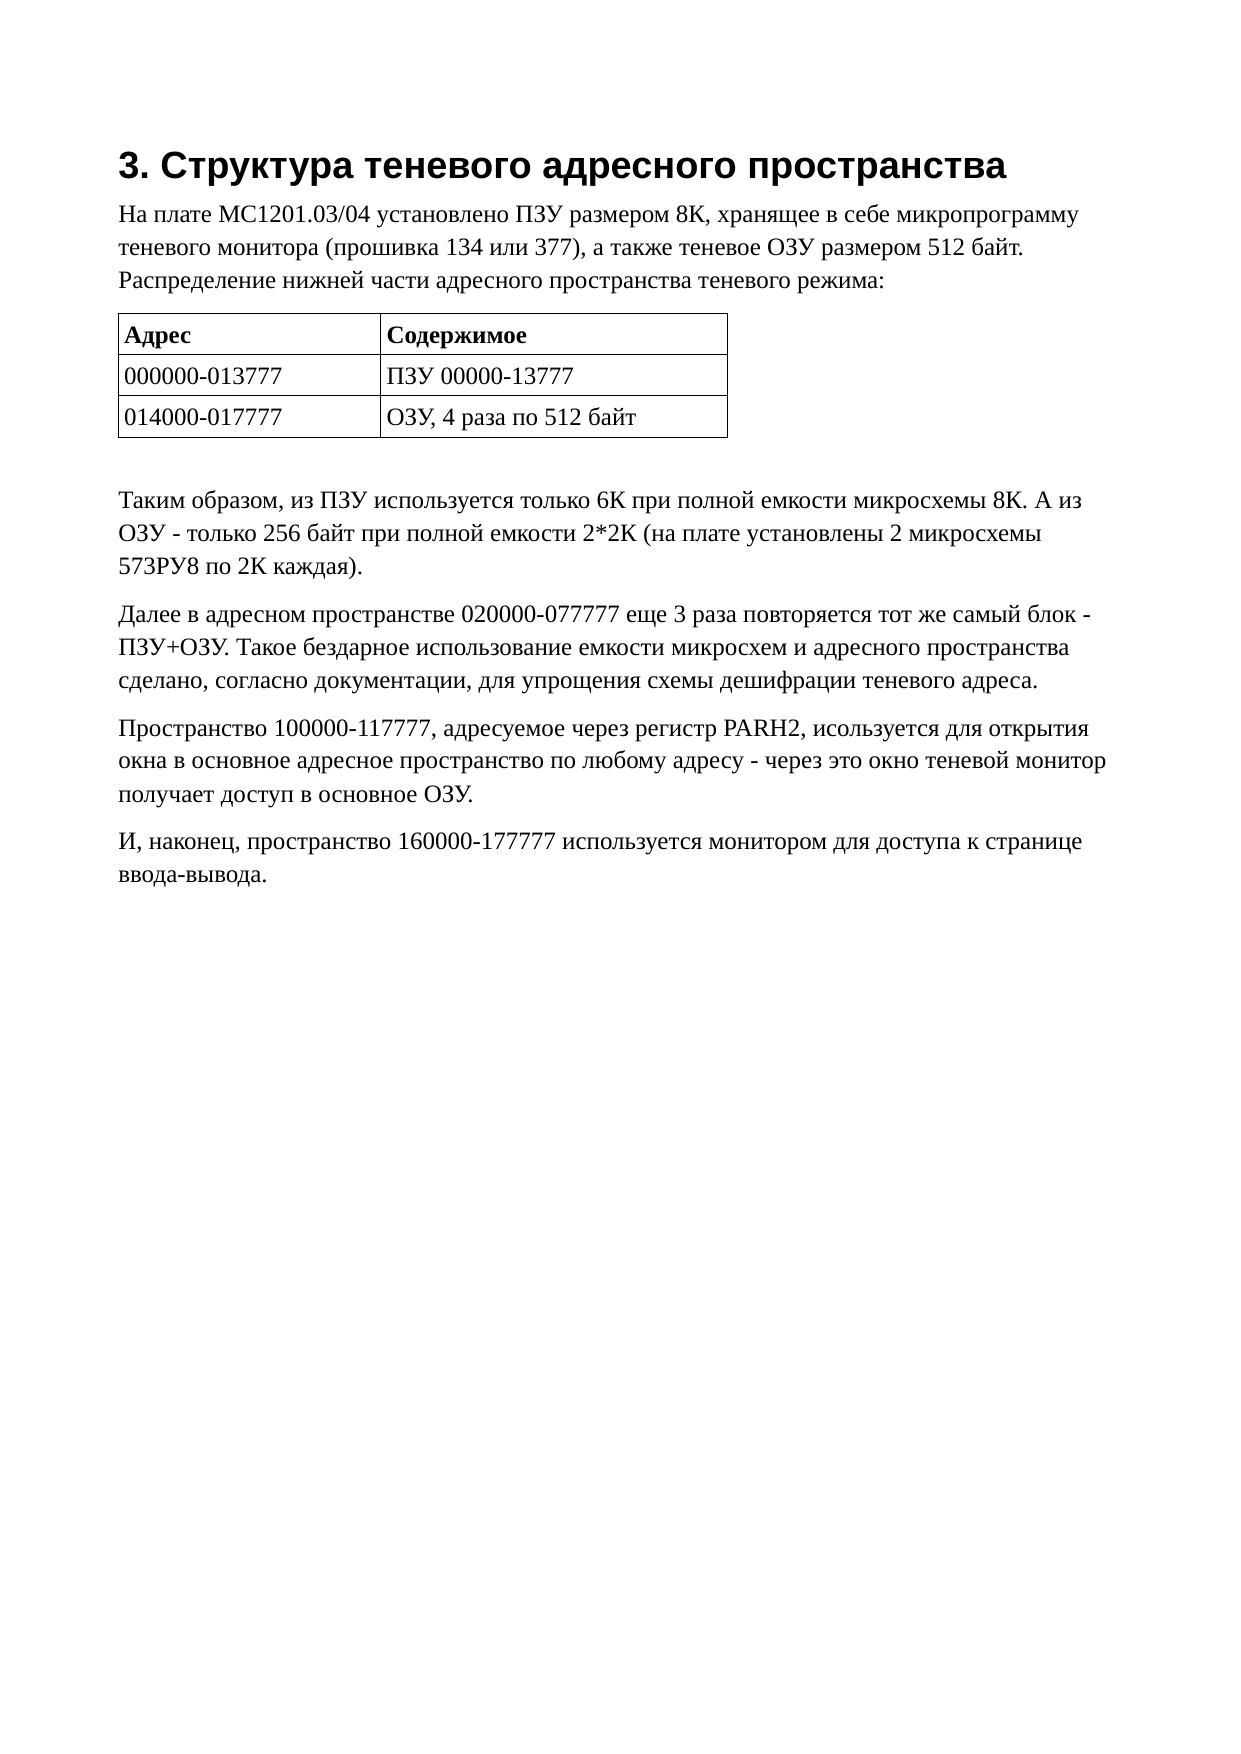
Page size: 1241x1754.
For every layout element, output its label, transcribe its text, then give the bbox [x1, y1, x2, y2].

text Пространство 100000-117777, адресуемое через регистр PARH2, исользуется для открытия окна в основное адресное пространство по любому адресу - через это окно теневой монитор получает доступ в основное ОЗУ. [118, 713, 1122, 807]
text Далее в адресном пространстве 020000-077777 еще 3 раза повторяется тот же самый блок - ПЗУ+ОЗУ. Такое бездарное использование емкости микросхем и адресного пространства сделано, согласно документации, для упрощения схемы дешифрации теневого адреса. [118, 599, 1122, 694]
text И, наконец, пространство 160000-177777 используется монитором для доступа к странице ввода-вывода. [118, 826, 1122, 888]
text На плате МС1201.03/04 установлено ПЗУ размером 8К, хранящее в себе микропрограмму теневого монитора (прошивка 134 или 377), а также теневое ОЗУ размером 512 байт. Распределение нижней части адресного пространства теневого режима: [118, 199, 1122, 294]
table_cell ПЗУ 00000-13777 [381, 355, 727, 395]
table_header Содержимое [381, 314, 727, 354]
table_cell 000000-013777 [119, 355, 380, 395]
subtitle 3. Структура теневого адресного пространства [118, 143, 1122, 187]
table_header Адрес [119, 314, 380, 354]
table_cell 014000-017777 [119, 396, 380, 437]
table_cell ОЗУ, 4 раза по 512 байт [381, 396, 727, 437]
text Таким образом, из ПЗУ используется только 6К при полной емкости микросхемы 8К. А из ОЗУ - только 256 байт при полной емкости 2*2К (на плате установлены 2 микросхемы 573РУ8 по 2К каждая). [118, 485, 1122, 580]
